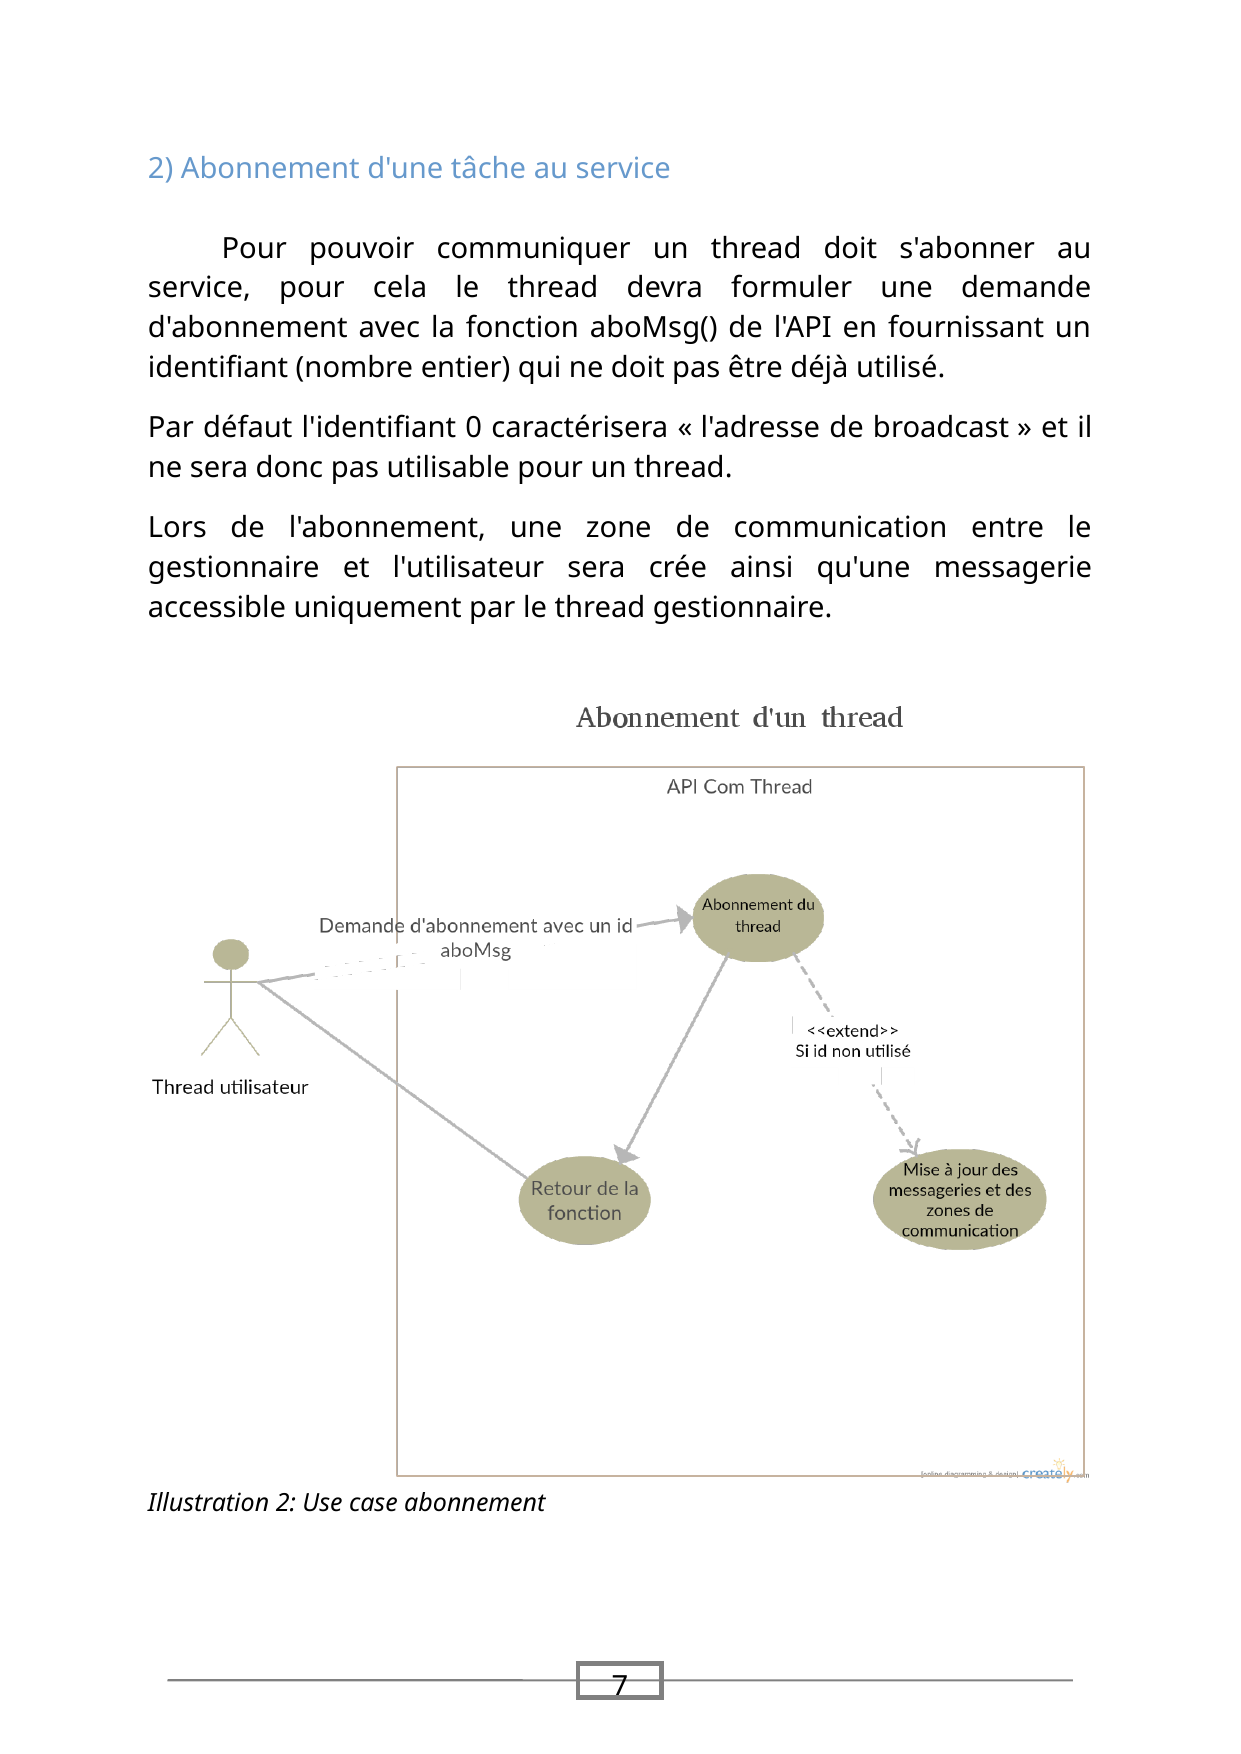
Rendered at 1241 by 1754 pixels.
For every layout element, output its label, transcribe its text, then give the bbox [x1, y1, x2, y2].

text Par défaut l'identifiant 0 caractérisera « l'adresse de broadcast » et il ne sera donc pas utilisable pour un thread. [148, 407, 1093, 486]
text Pour pouvoir communiquer un thread doit s'abonner au service, pour cela le thread devra formuler une demande d'abonnement avec la fonction aboMsg() de l'API en fournissant un identifiant (nombre entier) qui ne doit pas être déjà utilisé. [148, 227, 1093, 386]
text Lors de l'abonnement, une zone de communication entre le gestionnaire et l'utilisateur sera crée ainsi qu'une messagerie accessible uniquement par le thread gestionnaire. [148, 507, 1093, 626]
text [148, 648, 1093, 660]
subtitle 2) Abonnement d'une tâche au service [148, 148, 1093, 187]
text Illustration 2: Use case abonnement [148, 1485, 1093, 1518]
picture [147, 660, 1093, 1485]
